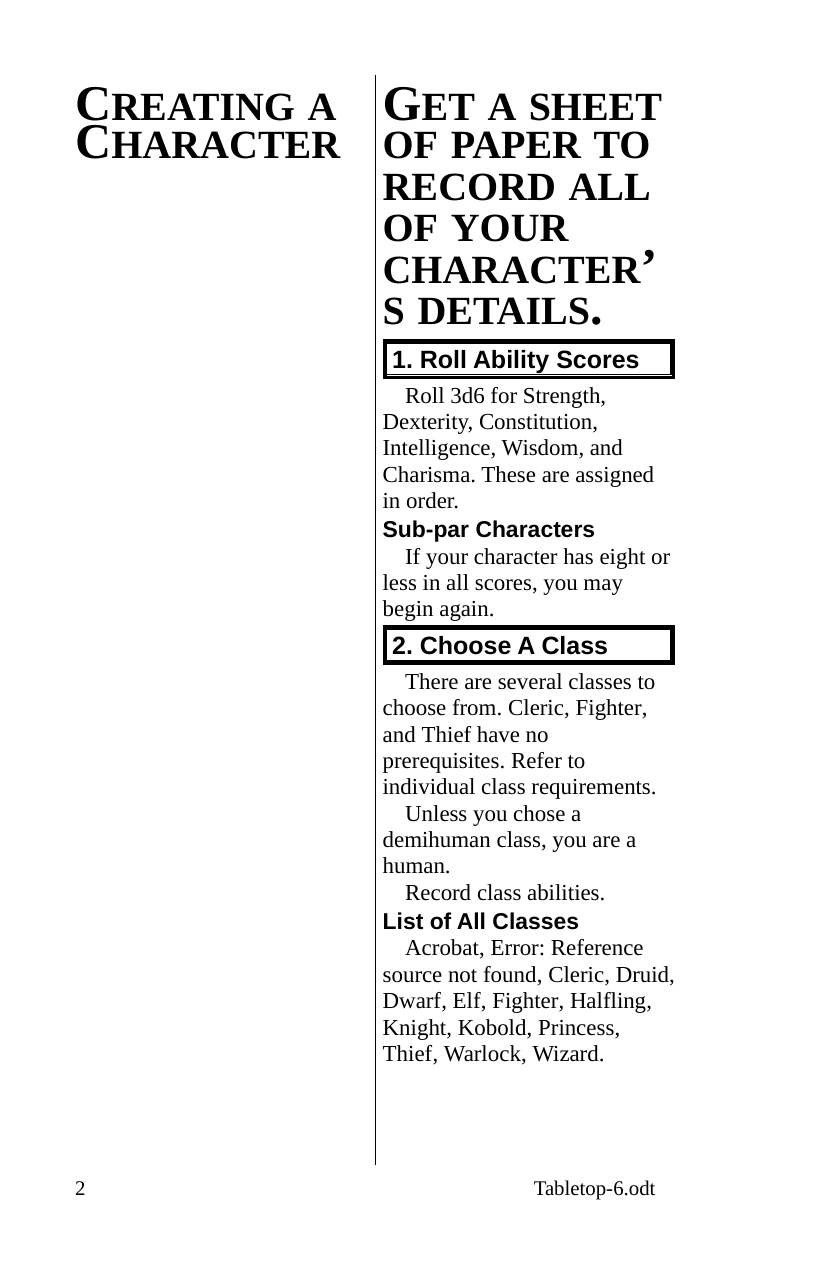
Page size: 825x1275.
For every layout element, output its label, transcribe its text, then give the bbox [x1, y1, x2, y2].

text Acrobat, Error: Reference source not found, Cleric, Druid, Dwarf, Elf, Fighter, Halfling, Knight, Kobold, Princess, Thief, Warlock, Wizard. [382, 934, 675, 1066]
text If your character has eight or less in all scores, you may begin again. [382, 543, 675, 622]
text There are several classes to choose from. Cleric, Fighter, and Thief have no prerequisites. Refer to individual class requirements. [382, 668, 675, 800]
text Record class abilities. [382, 879, 675, 905]
subtitle Creating a Character [75, 87, 367, 170]
subtitle 1. Roll Ability Scores [387, 344, 670, 374]
text Get a sheet of paper to record all of your character’s details. [382, 87, 675, 336]
text Unless you chose a demihuman class, you are a human. [382, 800, 675, 879]
subtitle Sub-par Characters [382, 516, 675, 543]
subtitle 2. Choose a Class [387, 630, 670, 660]
subtitle List of All Classes [382, 908, 675, 934]
text Roll 3d6 for Strength, Dexterity, Constitution, Intelligence, Wisdom, and Charisma. These are assigned in order. [382, 382, 675, 513]
